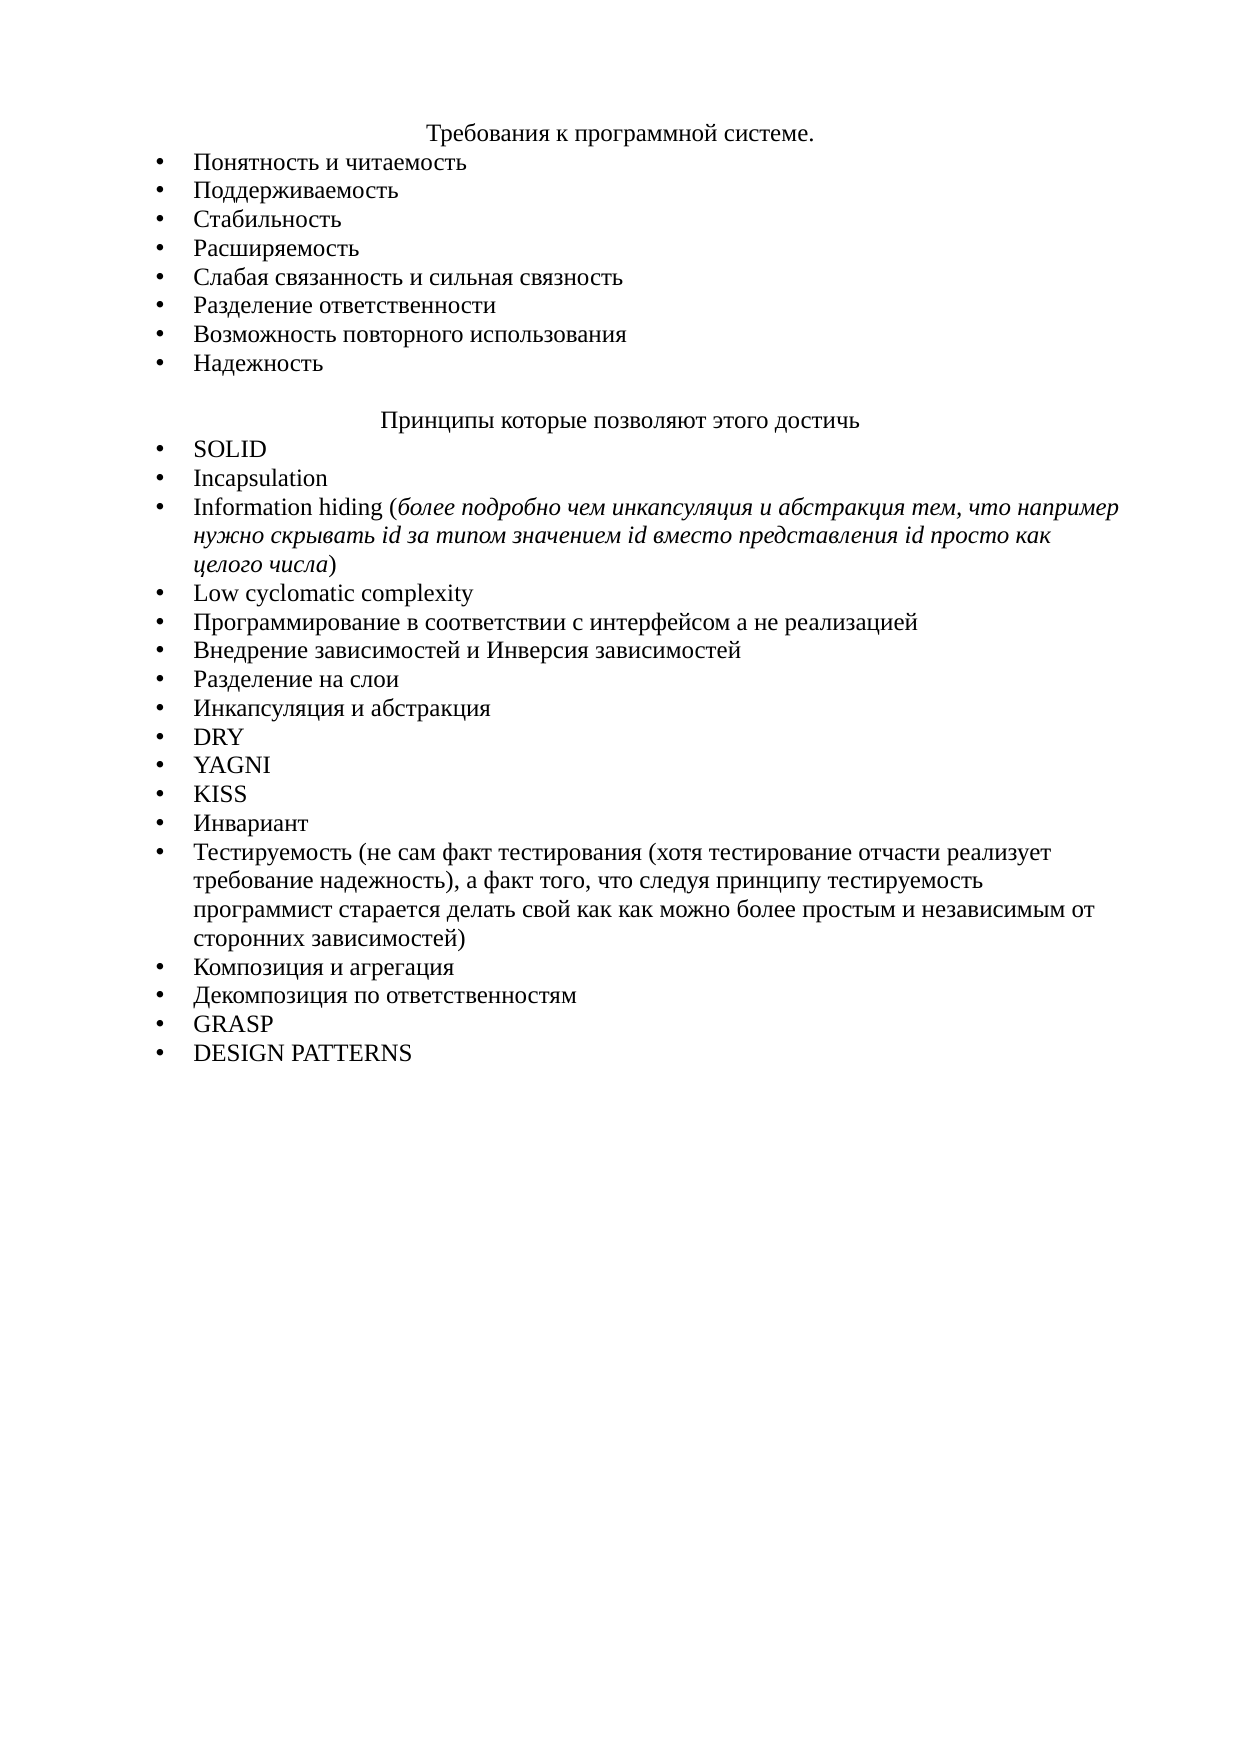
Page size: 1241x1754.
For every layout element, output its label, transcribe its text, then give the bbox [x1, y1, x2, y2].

list Программирование в соответствии с интерфейсом а не реализацией [156, 607, 1122, 636]
list GRASP [156, 1009, 1122, 1038]
list Поддерживаемость [156, 176, 1122, 204]
list Инкапсуляция и абстракция [156, 693, 1122, 722]
list Стабильность [156, 204, 1122, 233]
list SOLID [156, 434, 1122, 463]
text Требования к программной системе. [118, 118, 1122, 147]
list Расширяемость [156, 233, 1122, 262]
list DRY [156, 722, 1122, 751]
list Возможность повторного использования [156, 319, 1122, 348]
list Надежность [156, 348, 1122, 377]
list Information hiding (более подробно чем инкапсуляция и абстракция тем, что например нужно скрывать id за типом значением id вместо представления id просто как целого числа) [156, 492, 1122, 578]
list Композиция и агрегация [156, 952, 1122, 981]
list Понятность и читаемость [156, 147, 1122, 176]
list YAGNI [156, 751, 1122, 779]
list Тестируемость (не сам факт тестирования (хотя тестирование отчасти реализует требование надежность), а факт того, что следуя принципу тестируемость программист старается делать свой как как можно более простым и независимым от сторонних зависимостей) [156, 837, 1122, 952]
list Слабая связанность и сильная связность [156, 262, 1122, 291]
list Внедрение зависимостей и Инверсия зависимостей [156, 636, 1122, 664]
list Разделение ответственности [156, 291, 1122, 319]
list Инвариант [156, 808, 1122, 837]
list Low cyclomatic complexity [156, 578, 1122, 607]
list Декомпозиция по ответственностям [156, 981, 1122, 1009]
text Принципы которые позволяют этого достичь [118, 406, 1122, 434]
list Incapsulation [156, 463, 1122, 492]
list DESIGN PATTERNS [156, 1038, 1122, 1067]
list KISS [156, 779, 1122, 808]
list Разделение на слои [156, 664, 1122, 693]
